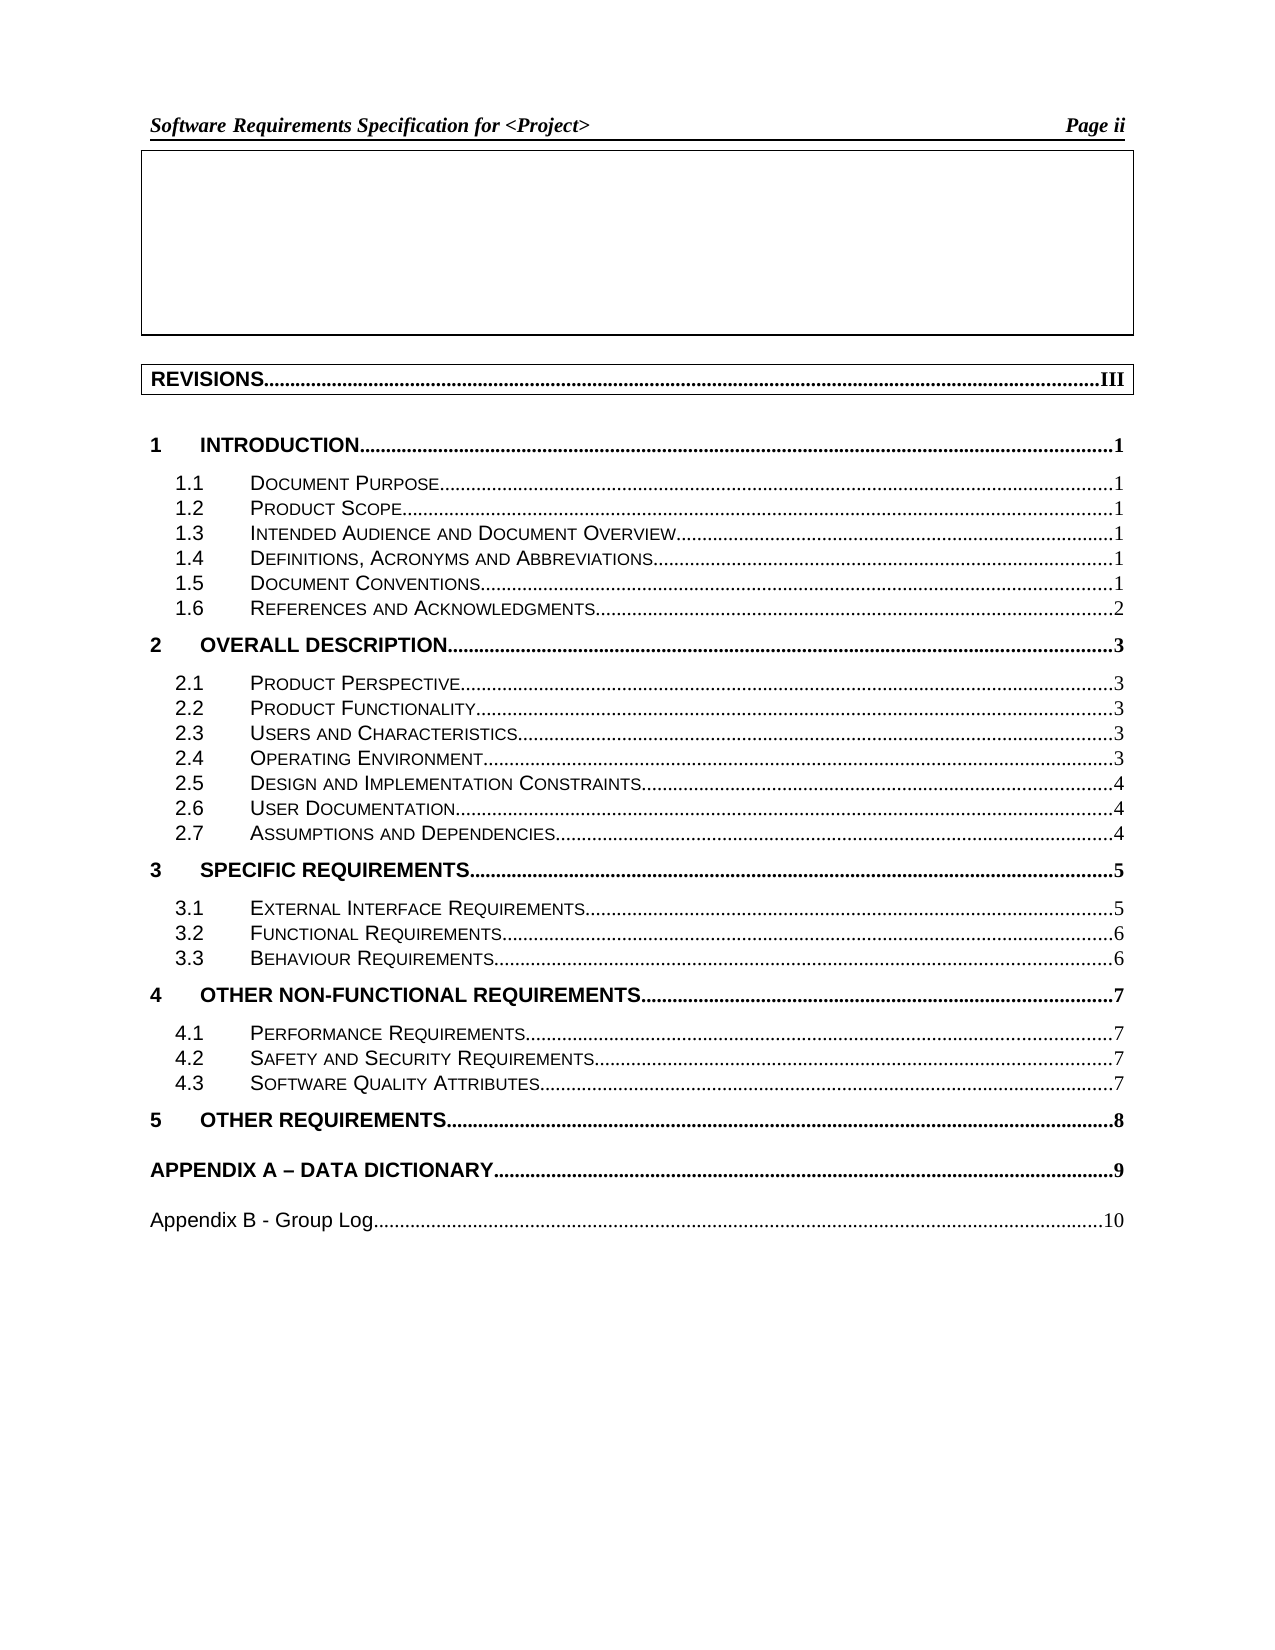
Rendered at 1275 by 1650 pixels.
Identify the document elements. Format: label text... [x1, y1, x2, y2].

text 2.6 User Documentation 4 [175, 795, 1125, 820]
text 2.1 Product Perspective 3 [175, 670, 1125, 695]
text 2 Overall Description 3 [150, 632, 1125, 657]
text 5 Other Requirements 8 [150, 1107, 1125, 1132]
text 3.3 Behaviour Requirements 6 [175, 945, 1125, 970]
text 3 Specific Requirements 5 [150, 857, 1125, 882]
text 3.2 Functional Requirements 6 [175, 920, 1125, 945]
text 1.6 References and Acknowledgments 2 [175, 595, 1125, 620]
text 2.4 Operating Environment 3 [175, 745, 1125, 770]
text Appendix A – Data Dictionary 9 [150, 1157, 1125, 1182]
text 2.2 Product Functionality 3 [175, 695, 1125, 720]
text 1.1 Document Purpose 1 [175, 470, 1125, 495]
text 1.3 Intended Audience and Document Overview 1 [175, 520, 1125, 545]
text Revisions iii [142, 365, 1133, 394]
text 2.5 Design and Implementation Constraints 4 [175, 770, 1125, 795]
text 1.5 Document Conventions 1 [175, 570, 1125, 595]
text 4.1 Performance Requirements 7 [175, 1020, 1125, 1045]
text Contents [142, 286, 1133, 334]
text 1 Introduction 1 [150, 432, 1125, 457]
text 4.2 Safety and Security Requirements 7 [175, 1045, 1125, 1070]
text 1.4 Definitions, Acronyms and Abbreviations 1 [175, 545, 1125, 570]
text 4 Other Non-functional Requirements 7 [150, 982, 1125, 1007]
text 2.3 Users and Characteristics 3 [175, 720, 1125, 745]
text 2.7 Assumptions and Dependencies 4 [175, 820, 1125, 845]
text 1.2 Product Scope 1 [175, 495, 1125, 520]
text 3.1 External Interface Requirements 5 [175, 895, 1125, 920]
text 4.3 Software Quality Attributes 7 [175, 1070, 1125, 1095]
text Appendix B - Group Log 10 [150, 1207, 1125, 1232]
